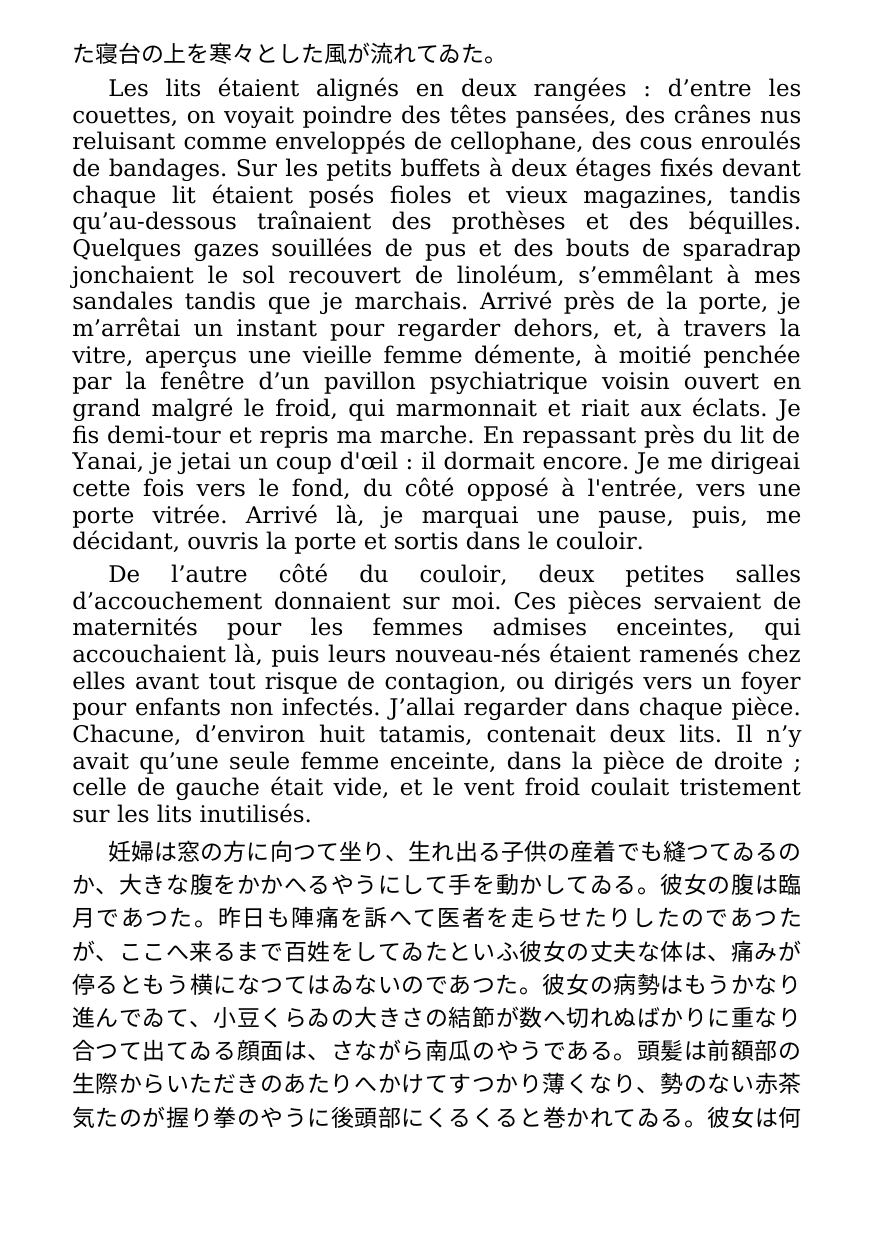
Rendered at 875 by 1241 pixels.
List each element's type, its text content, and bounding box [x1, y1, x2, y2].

text De l’autre côté du couloir, deux petites salles d’accouchement donnaient sur moi. Ces pièces servaient de maternités pour les femmes admises enceintes, qui accouchaient là, puis leurs nouveau-nés étaient ramenés chez elles avant tout risque de contagion, ou dirigés vers un foyer pour enfants non infectés. J’allai regarder dans chaque pièce. Chacune, d’environ huit tatamis, contenait deux lits. Il n’y avait qu’une seule femme enceinte, dans la pièce de droite ; celle de gauche était vide, et le vent froid coulait tristement sur les lits inutilisés. [72, 561, 802, 828]
text た寝台の上を寒々とした風が流れてゐた。 [72, 36, 802, 69]
text 妊婦は窓の方に向つて坐り、生れ出る子供の産着でも縫つてゐるのか、大きな腹をかかへるやうにして手を動かしてゐる。彼女の腹は臨月であつた。昨日も陣痛を訴へて医者を走らせたりしたのであつたが、ここへ来るまで百姓をしてゐたといふ彼女の丈夫な体は、痛みが停るともう横になつてはゐないのであつた。彼女の病勢はもうかなり進んでゐて、小豆くらゐの大きさの結節が数へ切れぬばかりに重なり合つて出てゐる顔面は、さながら南瓜のやうである。頭髪は前額部の生際からいただきのあたりへかけてすつかり薄くなり、勢のない赤茶気たのが握り拳のやうに後頭部にくるくると巻かれてゐる。彼女は何 [72, 834, 802, 1133]
text Les lits étaient alignés en deux rangées : d’entre les couettes, on voyait poindre des têtes pansées, des crânes nus reluisant comme enveloppés de cellophane, des cous enroulés de bandages. Sur les petits buffets à deux étages fixés devant chaque lit étaient posés fioles et vieux magazines, tandis qu’au-dessous traînaient des prothèses et des béquilles. Quelques gazes souillées de pus et des bouts de sparadrap jonchaient le sol recouvert de linoléum, s’emmêlant à mes sandales tandis que je marchais. Arrivé près de la porte, je m’arrêtai un instant pour regarder dehors, et, à travers la vitre, aperçus une vieille femme démente, à moitié penchée par la fenêtre d’un pavillon psychiatrique voisin ouvert en grand malgré le froid, qui marmonnait et riait aux éclats. Je fis demi-tour et repris ma marche. En repassant près du lit de Yanai, je jetai un coup d'œil : il dormait encore. Je me dirigeai cette fois vers le fond, du côté opposé à l'entrée, vers une porte vitrée. Arrivé là, je marquai une pause, puis, me décidant, ouvris la porte et sortis dans le couloir. [72, 75, 802, 555]
